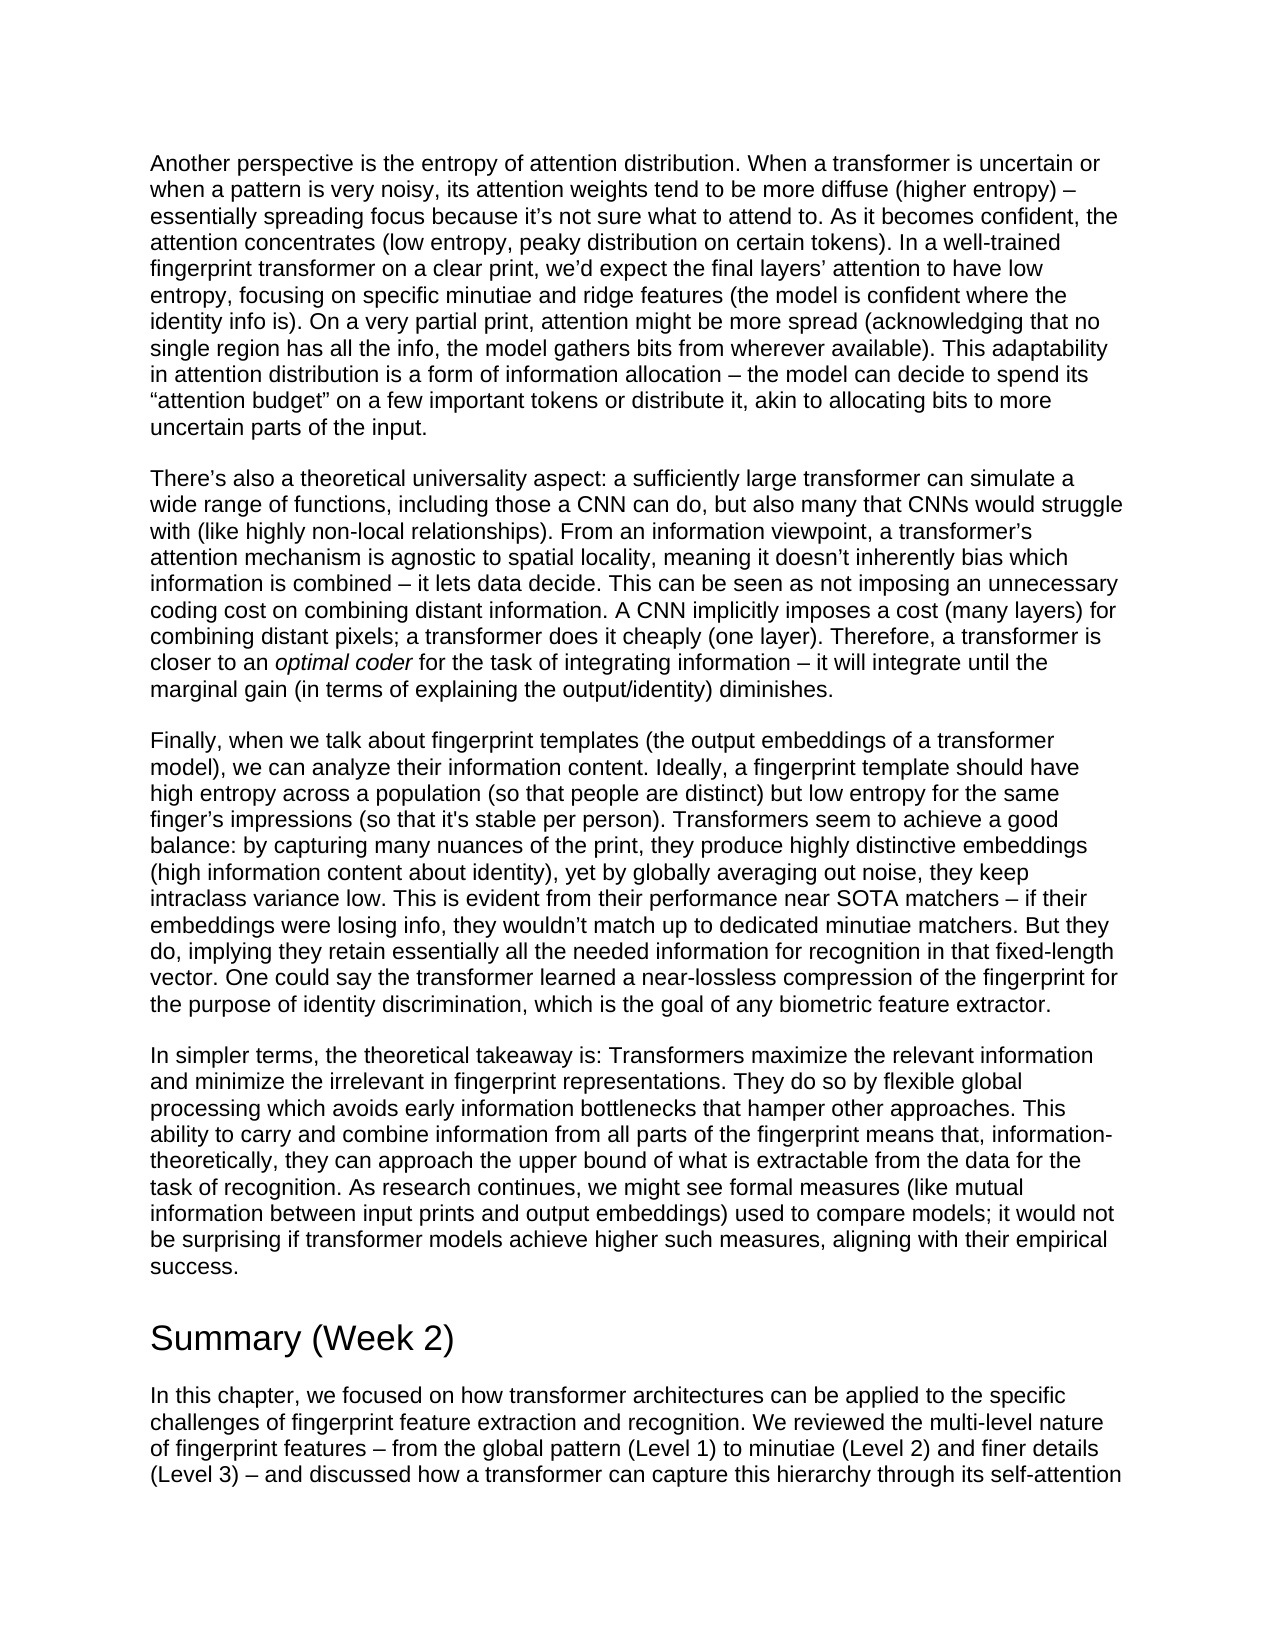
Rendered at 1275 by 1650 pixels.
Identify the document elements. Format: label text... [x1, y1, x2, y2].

text In this chapter, we focused on how transformer architectures can be applied to the specific challenges of fingerprint feature extraction and recognition. We reviewed the multi-level nature of fingerprint features – from the global pattern (Level 1) to minutiae (Level 2) and finer details (Level 3) – and discussed how a transformer can capture this hierarchy through its self-attention [150, 1382, 1125, 1488]
text There’s also a theoretical universality aspect: a sufficiently large transformer can simulate a wide range of functions, including those a CNN can do, but also many that CNNs would struggle with (like highly non-local relationships). From an information viewpoint, a transformer’s attention mechanism is agnostic to spatial locality, meaning it doesn’t inherently bias which information is combined – it lets data decide. This can be seen as not imposing an unnecessary coding cost on combining distant information. A CNN implicitly imposes a cost (many layers) for combining distant pixels; a transformer does it cheaply (one layer). Therefore, a transformer is closer to an optimal coder for the task of integrating information – it will integrate until the marginal gain (in terms of explaining the output/identity) diminishes. [150, 465, 1125, 702]
subtitle Summary (Week 2) [150, 1317, 1125, 1357]
text Another perspective is the entropy of attention distribution. When a transformer is uncertain or when a pattern is very noisy, its attention weights tend to be more diffuse (higher entropy) – essentially spreading focus because it’s not sure what to attend to. As it becomes confident, the attention concentrates (low entropy, peaky distribution on certain tokens). In a well-trained fingerprint transformer on a clear print, we’d expect the final layers’ attention to have low entropy, focusing on specific minutiae and ridge features (the model is confident where the identity info is). On a very partial print, attention might be more spread (acknowledging that no single region has all the info, the model gathers bits from wherever available). This adaptability in attention distribution is a form of information allocation – the model can decide to spend its “attention budget” on a few important tokens or distribute it, akin to allocating bits to more uncertain parts of the input. [150, 150, 1125, 440]
text In simpler terms, the theoretical takeaway is: Transformers maximize the relevant information and minimize the irrelevant in fingerprint representations. They do so by flexible global processing which avoids early information bottlenecks that hamper other approaches. This ability to carry and combine information from all parts of the fingerprint means that, information-theoretically, they can approach the upper bound of what is extractable from the data for the task of recognition. As research continues, we might see formal measures (like mutual information between input prints and output embeddings) used to compare models; it would not be surprising if transformer models achieve higher such measures, aligning with their empirical success. [150, 1042, 1125, 1279]
text Finally, when we talk about fingerprint templates (the output embeddings of a transformer model), we can analyze their information content. Ideally, a fingerprint template should have high entropy across a population (so that people are distinct) but low entropy for the same finger’s impressions (so that it's stable per person). Transformers seem to achieve a good balance: by capturing many nuances of the print, they produce highly distinctive embeddings (high information content about identity), yet by globally averaging out noise, they keep intraclass variance low. This is evident from their performance near SOTA matchers – if their embeddings were losing info, they wouldn’t match up to dedicated minutiae matchers. But they do, implying they retain essentially all the needed information for recognition in that fixed-length vector. One could say the transformer learned a near-lossless compression of the fingerprint for the purpose of identity discrimination, which is the goal of any biometric feature extractor. [150, 727, 1125, 1017]
